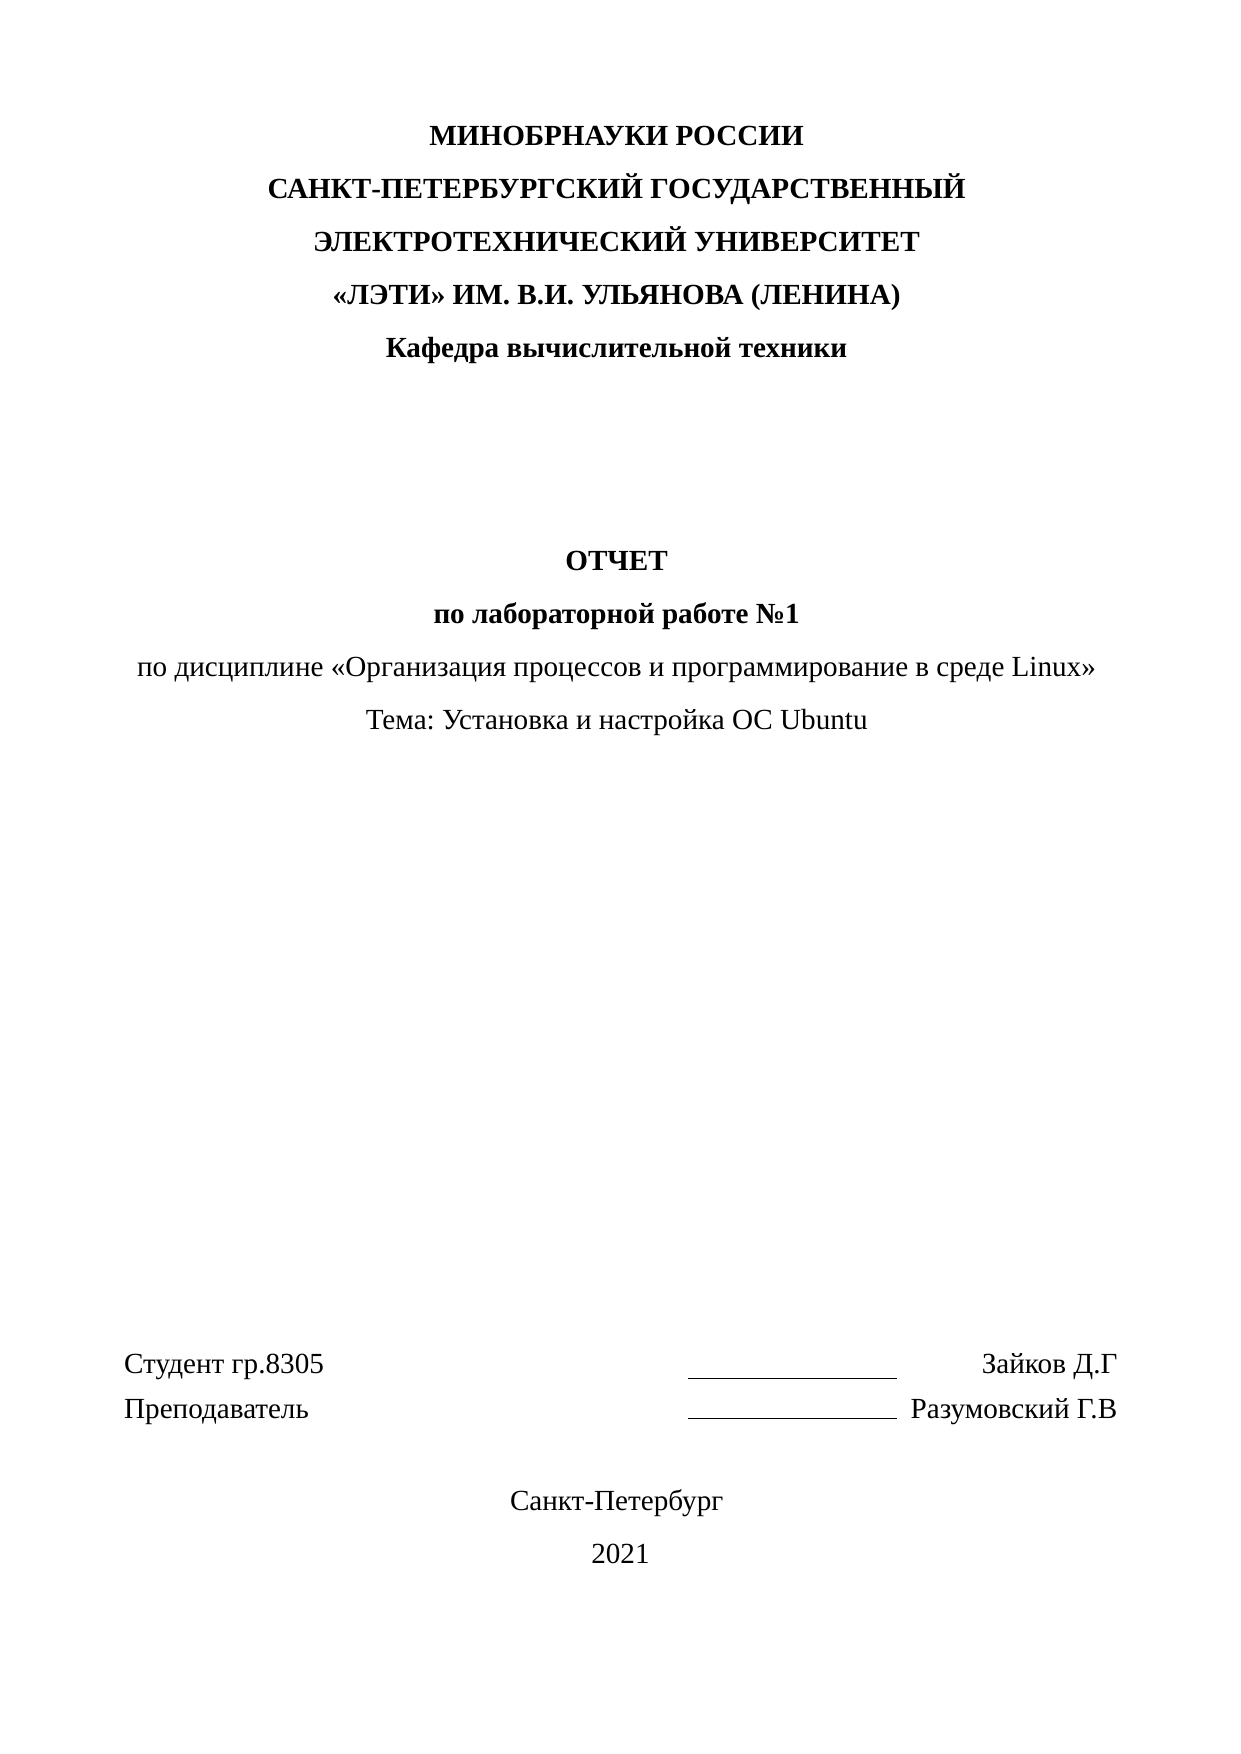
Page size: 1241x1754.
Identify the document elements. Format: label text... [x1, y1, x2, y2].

table_cell Разумовский Г.В [373, 1385, 1123, 1430]
text по дисциплине «Организация процессов и программирование в среде Linux» [118, 649, 1122, 683]
text МИНОБРНАУКИ РОССИИ [118, 118, 1122, 152]
table_cell Преподаватель [118, 1385, 373, 1430]
text Кафедра вычислительной техники [118, 331, 1122, 364]
text ЭЛЕКТРОТЕХНИЧЕСКИЙ УНИВЕРСИТЕТ [118, 224, 1122, 258]
text САНКТ-ПЕТЕРБУРГСКИЙ ГОСУДАРСТВЕННЫЙ [118, 171, 1122, 205]
table_header Зайков Д.Г [373, 1340, 1123, 1385]
text Санкт-Петербург [118, 1483, 1122, 1517]
text 2021 [118, 1536, 1122, 1570]
table_header Студент гр.8305 [118, 1340, 373, 1385]
text «ЛЭТИ» ИМ. В.И. УЛЬЯНОВА (ЛЕНИНА) [118, 277, 1122, 311]
text по лабораторной работе №1 [118, 596, 1122, 630]
text Тема: Установка и настройка ОС Ubuntu [118, 702, 1122, 736]
text ОТЧЕТ [118, 543, 1122, 577]
